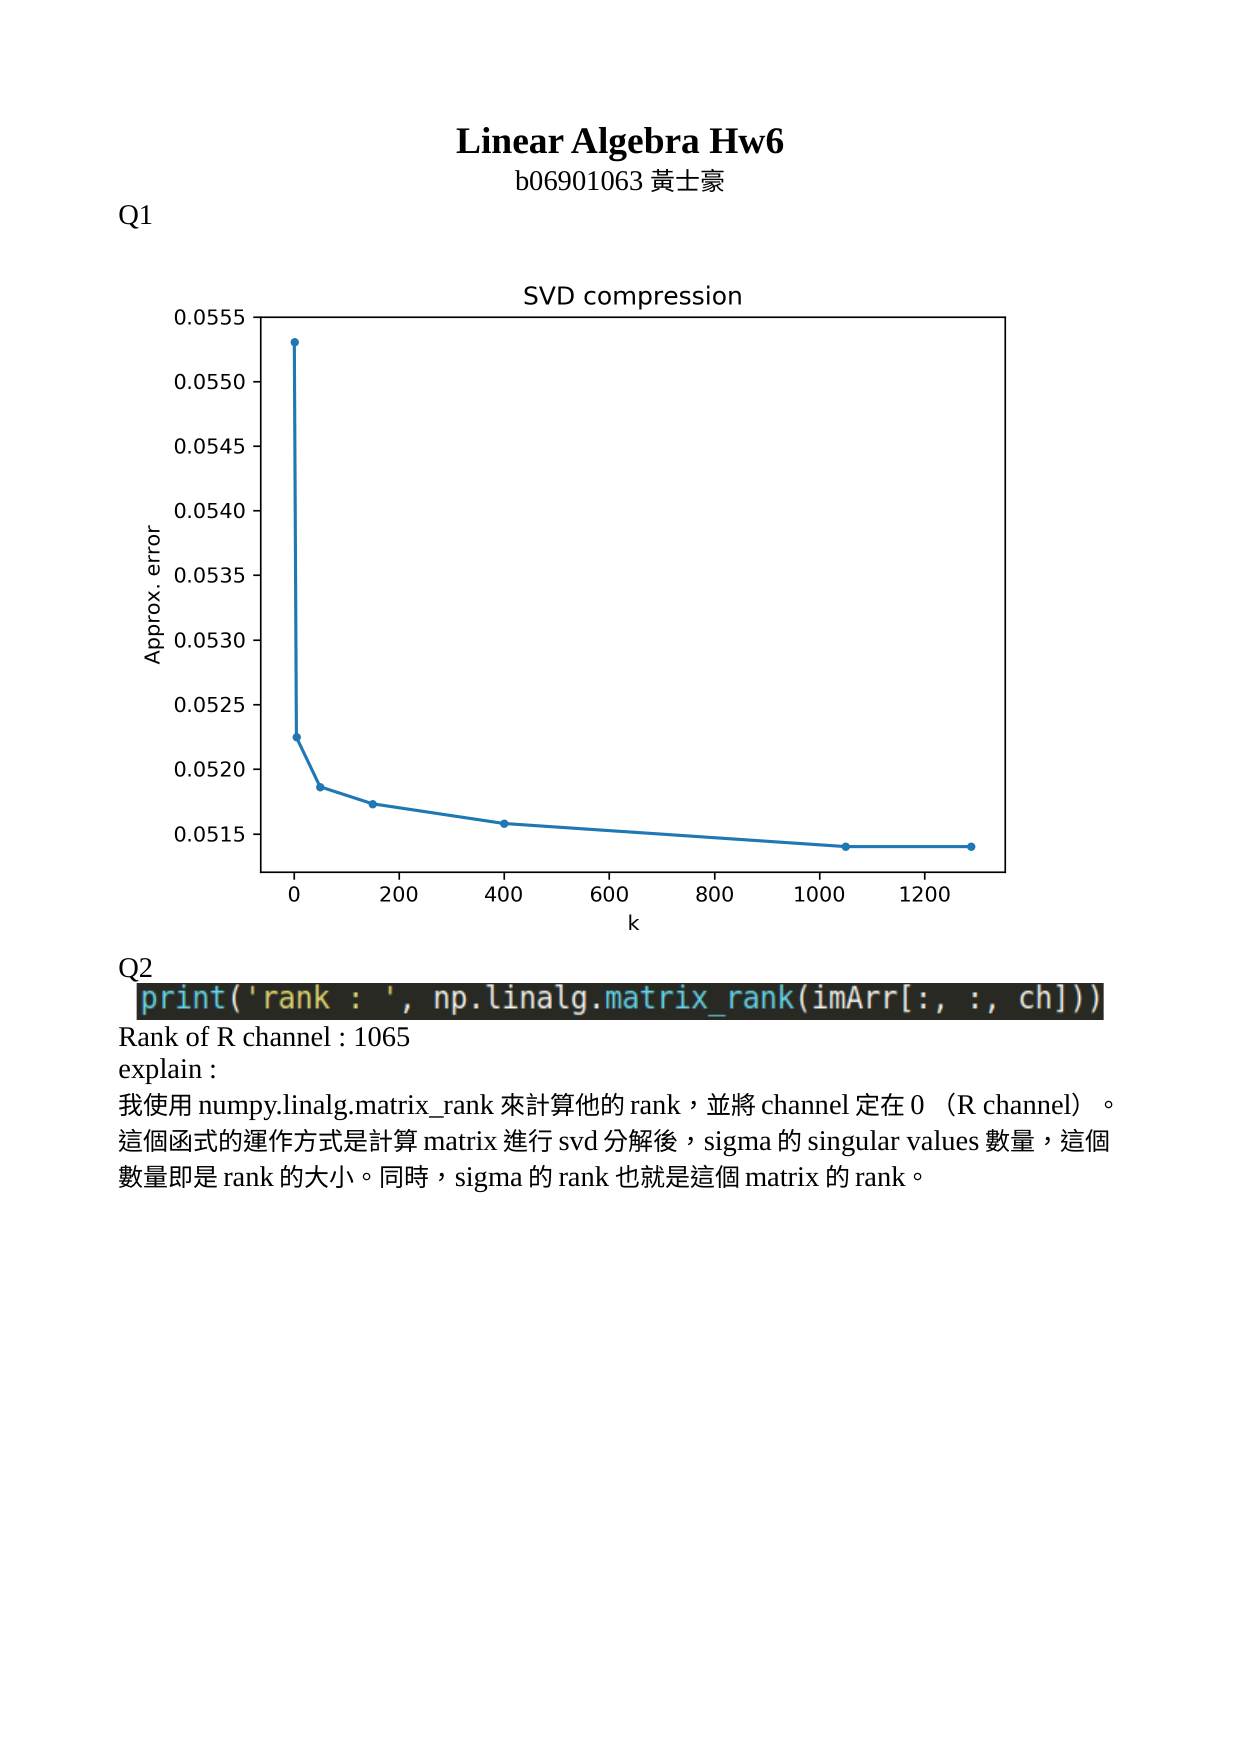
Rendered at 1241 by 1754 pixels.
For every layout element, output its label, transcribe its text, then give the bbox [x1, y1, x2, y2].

text explain : [118, 1052, 1122, 1085]
text Q2 [118, 230, 1122, 983]
text Linear Algebra Hw6 [118, 118, 1122, 161]
picture [140, 230, 1100, 951]
picture [136, 983, 1104, 1020]
text b06901063 黃士豪 [118, 161, 1122, 197]
text Rank of R channel : 1065 [118, 983, 1122, 1052]
text 我使用numpy.linalg.matrix_rank來計算他的rank，並將channel定在0 （R channel）。這個函式的運作方式是計算matrix進行svd分解後，sigma的singular values數量，這個數量即是rank的大小。同時，sigma的rank也就是這個matrix的rank。 [118, 1085, 1122, 1194]
text Q1 [118, 197, 1122, 230]
